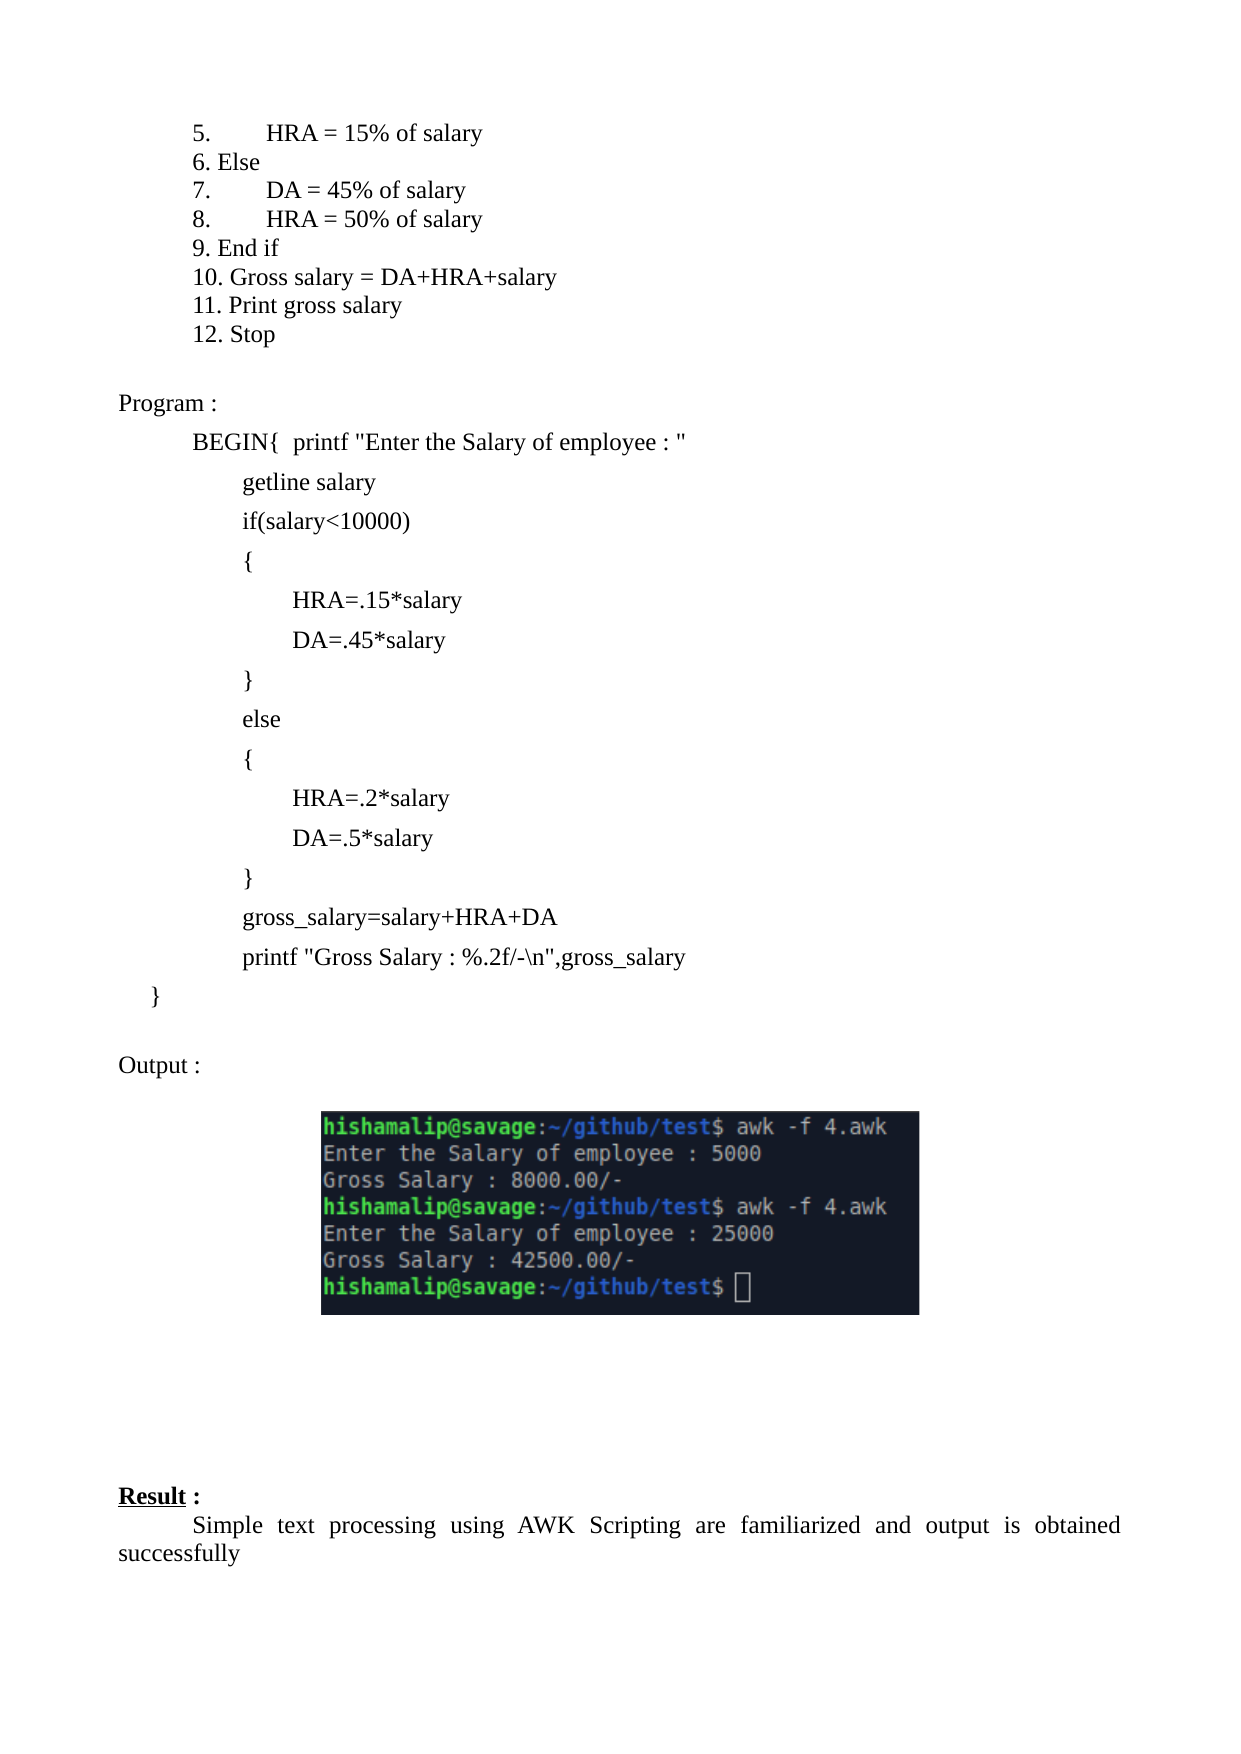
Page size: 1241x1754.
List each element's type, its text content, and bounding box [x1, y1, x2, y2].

text } [118, 665, 1122, 693]
text BEGIN{ printf "Enter the Salary of employee : " [118, 427, 1122, 456]
text { [118, 744, 1122, 773]
text 6. Else [118, 147, 1122, 176]
text 12. Stop [118, 319, 1122, 348]
text 11. Print gross salary [118, 291, 1122, 319]
text 7. DA = 45% of salary [118, 176, 1122, 204]
text 10. Gross salary = DA+HRA+salary [118, 262, 1122, 291]
text else [118, 704, 1122, 733]
text } [118, 863, 1122, 891]
text HRA=.15*salary [118, 586, 1122, 614]
text getline salary [118, 467, 1122, 496]
text 5. HRA = 15% of salary [118, 118, 1122, 147]
text Output : [118, 1050, 1122, 1078]
text Result : [118, 1481, 1122, 1510]
text printf "Gross Salary : %.2f/-\n",gross_salary [118, 942, 1122, 971]
text gross_salary=salary+HRA+DA [118, 902, 1122, 931]
text Program : [118, 388, 1122, 416]
text Simple text processing using AWK Scripting are familiarized and output is obtained successfully [118, 1510, 1122, 1567]
picture [321, 1111, 920, 1315]
text DA=.5*salary [118, 823, 1122, 852]
text 9. End if [118, 233, 1122, 262]
text HRA=.2*salary [118, 783, 1122, 812]
text { [118, 546, 1122, 575]
text } [118, 981, 1122, 1010]
text DA=.45*salary [118, 625, 1122, 654]
text if(salary<10000) [118, 506, 1122, 535]
text 8. HRA = 50% of salary [118, 204, 1122, 233]
